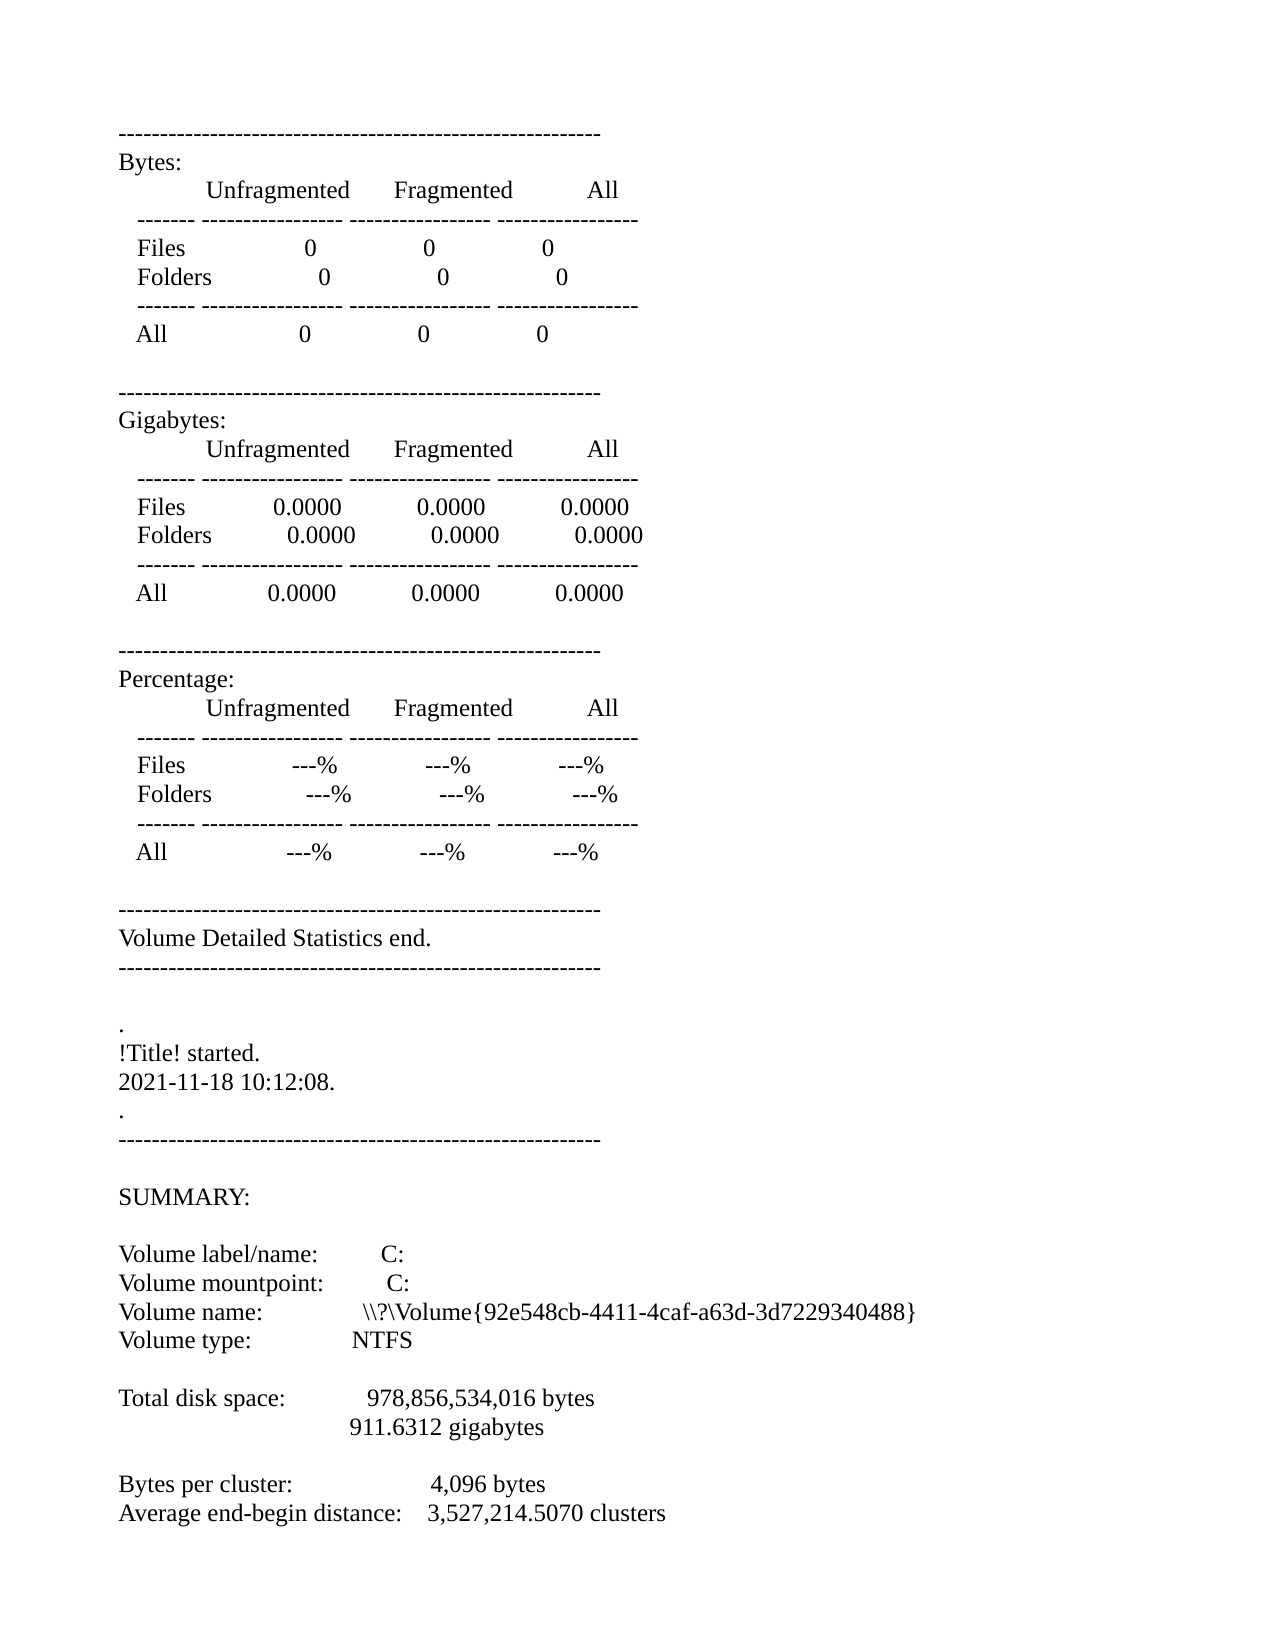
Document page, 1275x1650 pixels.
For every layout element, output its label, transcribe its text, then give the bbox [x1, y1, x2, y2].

text All 0.0000 0.0000 0.0000 [118, 578, 1157, 607]
text ------- ----------------- ----------------- ----------------- [118, 722, 1157, 751]
text 2021-11-18 10:12:08. [118, 1067, 1157, 1096]
text Average end-begin distance: 3,527,214.5070 clusters [118, 1498, 1157, 1527]
text ---------------------------------------------------------- [118, 118, 1157, 147]
text SUMMARY: [118, 1182, 1157, 1211]
text Volume Detailed Statistics end. [118, 923, 1157, 952]
text Volume name: \\?\Volume{92e548cb-4411-4caf-a63d-3d7229340488} [118, 1297, 1157, 1326]
text Folders ---% ---% ---% [118, 779, 1157, 808]
text Unfragmented Fragmented All [118, 176, 1157, 204]
text Volume label/name: C: [118, 1239, 1157, 1268]
text Percentage: [118, 664, 1157, 693]
text ------- ----------------- ----------------- ----------------- [118, 291, 1157, 319]
text Unfragmented Fragmented All [118, 693, 1157, 722]
text All 0 0 0 [118, 319, 1157, 348]
text ---------------------------------------------------------- [118, 894, 1157, 923]
text Bytes: [118, 147, 1157, 176]
text ---------------------------------------------------------- [118, 952, 1157, 981]
text Unfragmented Fragmented All [118, 434, 1157, 463]
text Bytes per cluster: 4,096 bytes [118, 1469, 1157, 1498]
text Volume mountpoint: C: [118, 1268, 1157, 1297]
text Volume type: NTFS [118, 1326, 1157, 1354]
text 911.6312 gigabytes [118, 1412, 1157, 1441]
text Files ---% ---% ---% [118, 751, 1157, 779]
text Folders 0.0000 0.0000 0.0000 [118, 521, 1157, 549]
text ------- ----------------- ----------------- ----------------- [118, 549, 1157, 578]
text ---------------------------------------------------------- [118, 1124, 1157, 1153]
text Total disk space: 978,856,534,016 bytes [118, 1383, 1157, 1412]
text ------- ----------------- ----------------- ----------------- [118, 808, 1157, 837]
text ---------------------------------------------------------- [118, 377, 1157, 406]
text All ---% ---% ---% [118, 837, 1157, 866]
text Gigabytes: [118, 406, 1157, 434]
text !Title! started. [118, 1038, 1157, 1067]
text ------- ----------------- ----------------- ----------------- [118, 204, 1157, 233]
text Files 0.0000 0.0000 0.0000 [118, 492, 1157, 521]
text Files 0 0 0 [118, 233, 1157, 262]
text ------- ----------------- ----------------- ----------------- [118, 463, 1157, 492]
text . [118, 1096, 1157, 1124]
text ---------------------------------------------------------- [118, 636, 1157, 664]
text Folders 0 0 0 [118, 262, 1157, 291]
text . [118, 1009, 1157, 1038]
